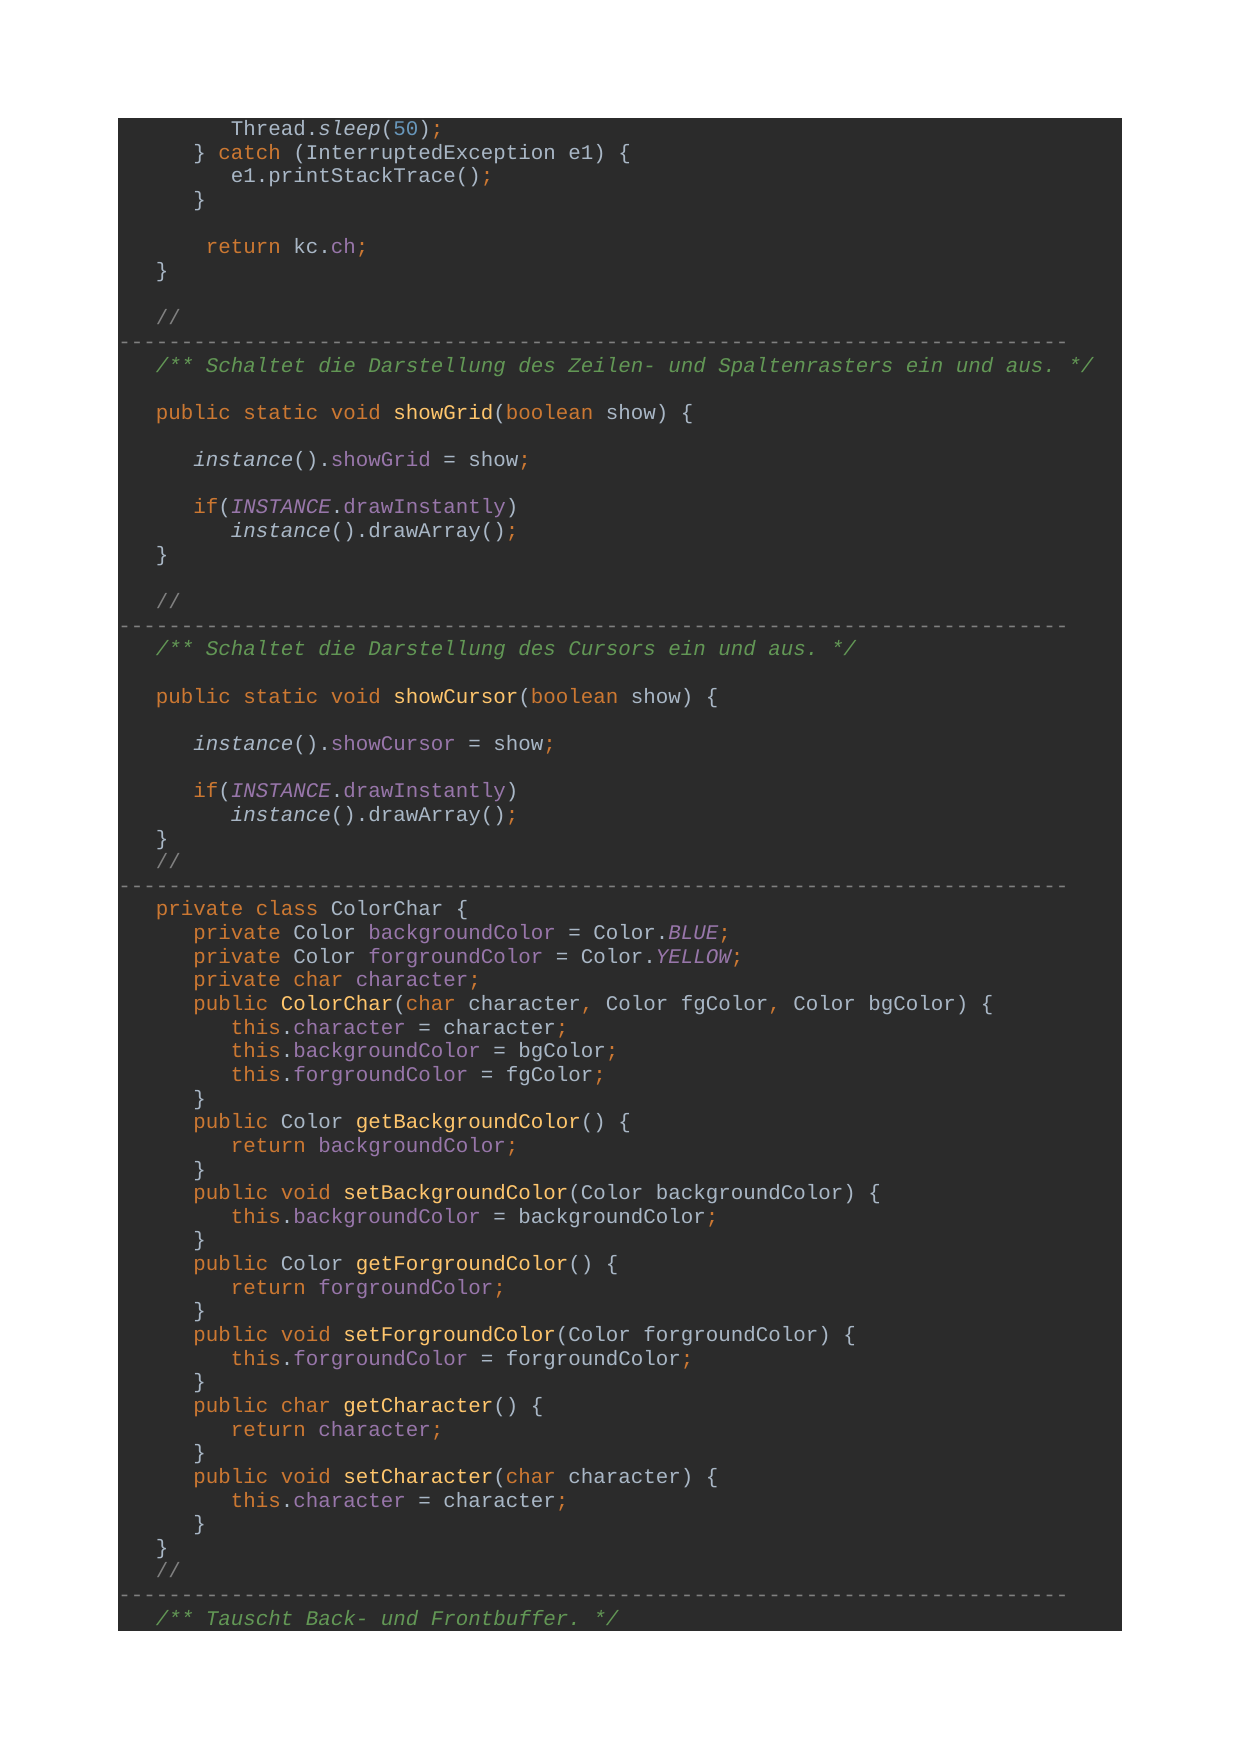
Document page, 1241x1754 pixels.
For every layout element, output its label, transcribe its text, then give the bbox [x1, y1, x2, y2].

text } [118, 1371, 1122, 1395]
text /** Tauscht Back- und Frontbuffer. */ [118, 1608, 1122, 1631]
text this.backgroundColor = backgroundColor; [118, 1206, 1122, 1229]
text public static void showCursor(boolean show) { [118, 686, 1122, 709]
text return forgroundColor; [118, 1277, 1122, 1300]
text public char getCharacter() { [118, 1395, 1122, 1419]
text return backgroundColor; [118, 1135, 1122, 1158]
text } [118, 1300, 1122, 1324]
text // ---------------------------------------------------------------------------- [118, 851, 1122, 898]
text public ColorChar(char character, Color fgColor, Color bgColor) { [118, 993, 1122, 1017]
text instance().showCursor = show; [118, 733, 1122, 757]
text e1.printStackTrace(); [118, 165, 1122, 189]
text return kc.ch; [118, 236, 1122, 260]
text // ---------------------------------------------------------------------------- [118, 1561, 1122, 1608]
text } [118, 827, 1122, 851]
text } [118, 260, 1122, 284]
text } [118, 189, 1122, 213]
text } [118, 1088, 1122, 1111]
text instance().drawArray(); [118, 520, 1122, 544]
text public Color getForgroundColor() { [118, 1253, 1122, 1277]
text } [118, 1537, 1122, 1561]
text return character; [118, 1419, 1122, 1442]
text /** Schaltet die Darstellung des Zeilen- und Spaltenrasters ein und aus. */ [118, 354, 1122, 378]
text public Color getBackgroundColor() { [118, 1111, 1122, 1135]
text Thread.sleep(50); [118, 118, 1122, 142]
text } [118, 544, 1122, 567]
text private char character; [118, 969, 1122, 993]
text } catch (InterruptedException e1) { [118, 142, 1122, 165]
text } [118, 1513, 1122, 1537]
text } [118, 1442, 1122, 1466]
text this.backgroundColor = bgColor; [118, 1040, 1122, 1064]
text // ---------------------------------------------------------------------------- [118, 307, 1122, 354]
text this.character = character; [118, 1017, 1122, 1040]
text public void setBackgroundColor(Color backgroundColor) { [118, 1182, 1122, 1206]
text this.forgroundColor = forgroundColor; [118, 1348, 1122, 1371]
text private Color forgroundColor = Color.YELLOW; [118, 946, 1122, 969]
text /** Schaltet die Darstellung des Cursors ein und aus. */ [118, 638, 1122, 662]
text public static void showGrid(boolean show) { [118, 402, 1122, 426]
text } [118, 1229, 1122, 1253]
text } [118, 1158, 1122, 1182]
text if(INSTANCE.drawInstantly) [118, 496, 1122, 520]
text public void setForgroundColor(Color forgroundColor) { [118, 1324, 1122, 1348]
text private class ColorChar { [118, 898, 1122, 922]
text // ---------------------------------------------------------------------------- [118, 591, 1122, 638]
text this.forgroundColor = fgColor; [118, 1064, 1122, 1088]
text public void setCharacter(char character) { [118, 1466, 1122, 1489]
text this.character = character; [118, 1489, 1122, 1513]
text if(INSTANCE.drawInstantly) [118, 780, 1122, 804]
text instance().drawArray(); [118, 804, 1122, 827]
text private Color backgroundColor = Color.BLUE; [118, 922, 1122, 946]
text instance().showGrid = show; [118, 449, 1122, 473]
